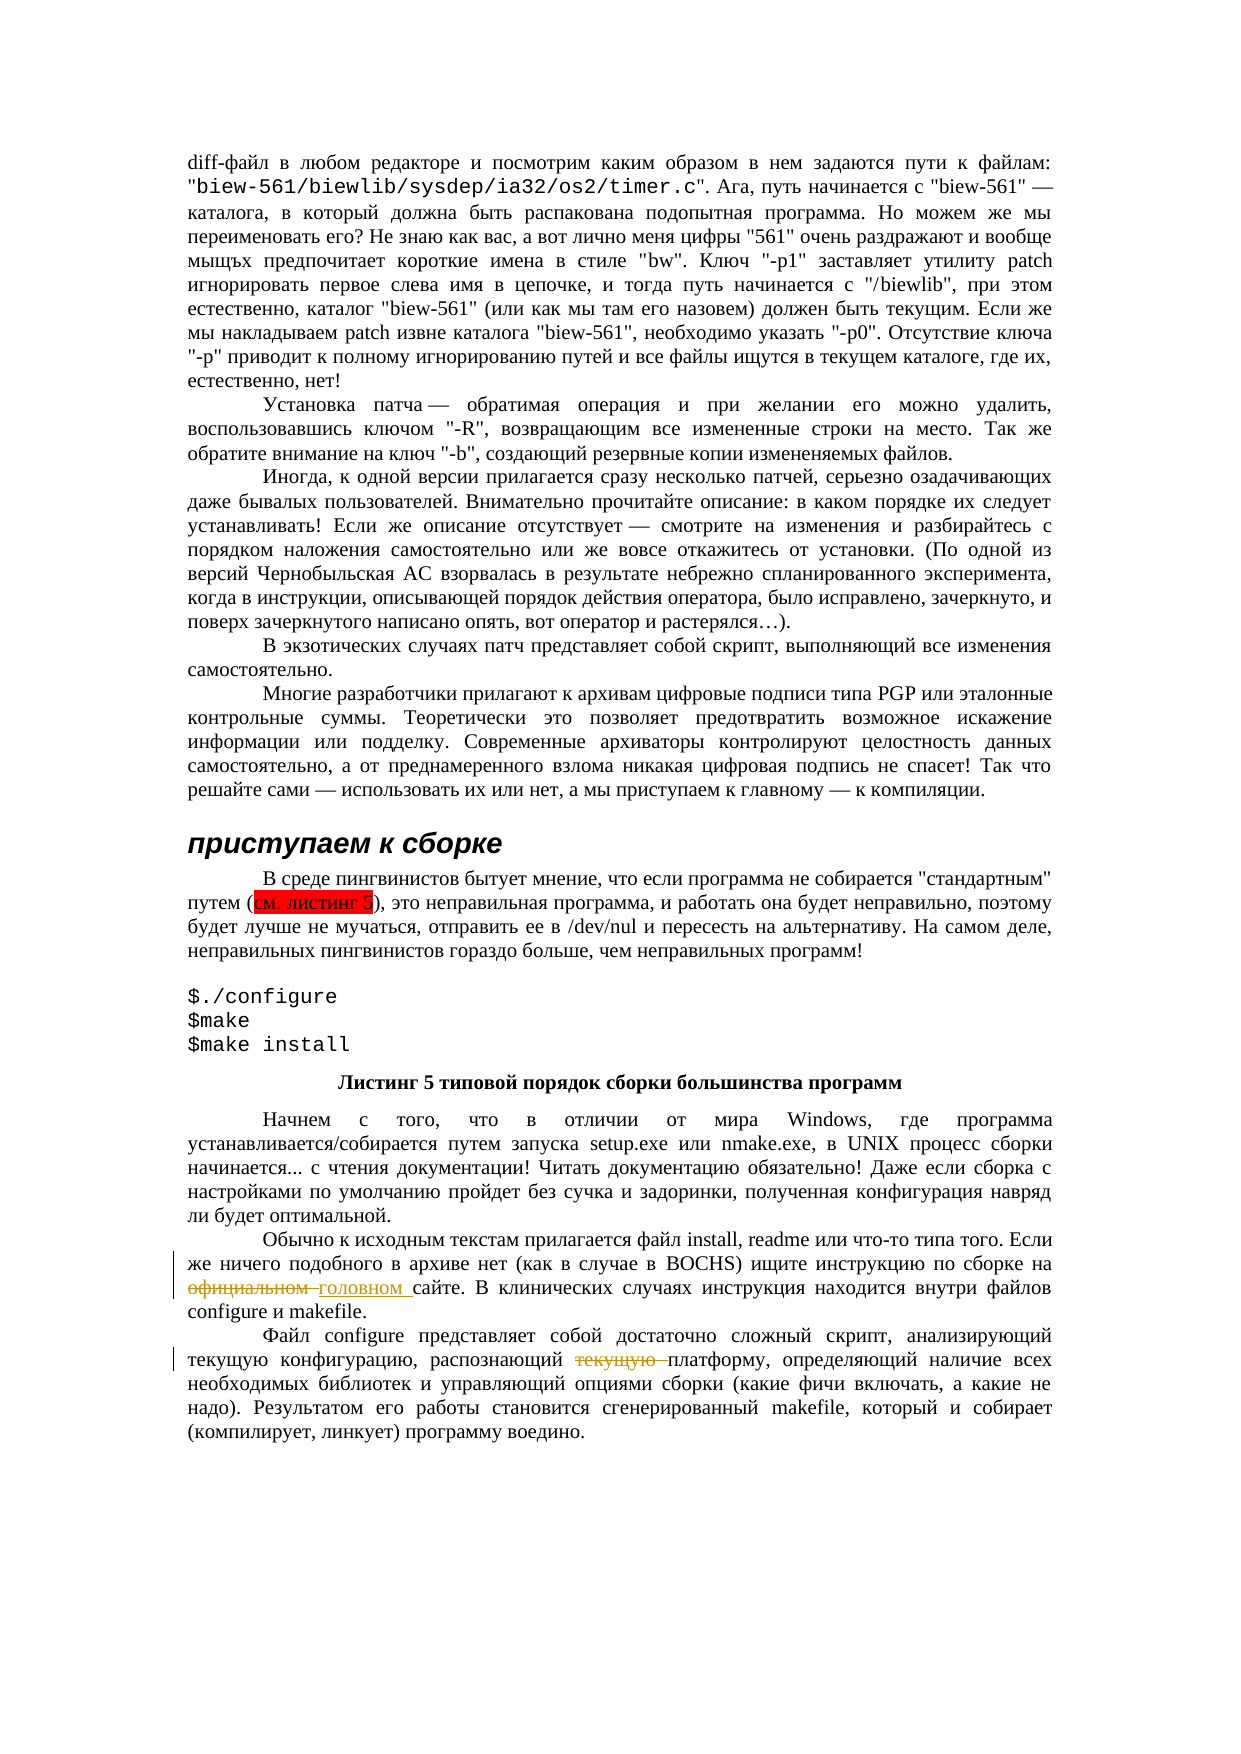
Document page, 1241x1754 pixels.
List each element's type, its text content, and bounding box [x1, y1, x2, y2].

text Файл configure представляет собой достаточно сложный скрипт, анализирующий текущую конфигурацию, распознающий платформу, определяющий наличие всех необходимых библиотек и управляющий опциями сборки (какие фичи включать, а какие не надо). Результатом его работы становится сгенерированный makefile, который и собирает (компилирует, линкует) программу воедино. [187, 1323, 1053, 1443]
text Обычно к исходным текстам прилагается файл install, readme или что-то типа того. Если же ничего подобного в архиве нет (как в случае в BOCHS) ищите инструкцию по сборке на головном сайте. В клинических случаях инструкция находится внутри файлов configure и makefile. [187, 1227, 1053, 1323]
text Листинг 5 типовой порядок сборки большинства программ [187, 1070, 1053, 1094]
text Многие разработчики прилагают к архивам цифровые подписи типа PGP или эталонные контрольные суммы. Теоретически это позволяет предотвратить возможное искажение информации или подделку. Современные архиваторы контролируют целостность данных самостоятельно, а от преднамеренного взлома никакая цифровая подпись не спасет! Так что решайте сами — использовать их или нет, а мы приступаем к главному — к компиляции. [187, 681, 1053, 801]
text $make install [187, 1034, 1053, 1057]
text Начнем с того, что в отличии от мира Windows, где программа устанавливается/собирается путем запуска setup.exe или nmake.exe, в UNIX процесс сборки начинается... с чтения документации! Читать документацию обязательно! Даже если сборка с настройками по умолчанию пройдет без сучка и задоринки, полученная конфигурация навряд ли будет оптимальной. [187, 1106, 1053, 1227]
text В экзотических случаях патч представляет собой скрипт, выполняющий все изменения самостоятельно. [187, 633, 1053, 681]
text В среде пингвинистов бытует мнение, что если программа не собирается "стандартным" путем (см. листинг 5), это неправильная программа, и работать она будет неправильно, поэтому будет лучше не мучаться, отправить ее в /dev/nul и пересесть на альтернативу. На самом деле, неправильных пингвинистов гораздо больше, чем неправильных программ! [187, 866, 1053, 962]
text $./configure [187, 986, 1053, 1010]
subtitle приступаем к сборке [187, 826, 1053, 860]
text diff-файл в любом редакторе и посмотрим каким образом в нем задаются пути к файлам: "biew-561/biewlib/sysdep/ia32/os2/timer.c". Ага, путь начинается с "biew-561" — каталога, в который должна быть распакована подопытная программа. Но можем же мы переименовать его? Не знаю как вас, а вот лично меня цифры "561" очень раздражают и вообще мыщъх предпочитает короткие имена в стиле "bw". Ключ "-p1" заставляет утилиту patch игнорировать первое слева имя в цепочке, и тогда путь начинается с "/biewlib", при этом естественно, каталог "biew-561" (или как мы там его назовем) должен быть текущим. Если же мы накладываем patch извне каталога "biew-561", необходимо указать "-p0". Отсутствие ключа "-p" приводит к полному игнорированию путей и все файлы ищутся в текущем каталоге, где их, естественно, нет! [187, 150, 1053, 392]
text Иногда, к одной версии прилагается сразу несколько патчей, серьезно озадачивающих даже бывалых пользователей. Внимательно прочитайте описание: в каком порядке их следует устанавливать! Если же описание отсутствует — смотрите на изменения и разбирайтесь с порядком наложения самостоятельно или же вовсе откажитесь от установки. (По одной из версий Чернобыльская АС взорвалась в результате небрежно спланированного эксперимента, когда в инструкции, описывающей порядок действия оператора, было исправлено, зачеркнуто, и поверх зачеркнутого написано опять, вот оператор и растерялся…). [187, 464, 1053, 633]
text Установка патча — обратимая операция и при желании его можно удалить, воспользовавшись ключом "-R", возвращающим все измененные строки на место. Так же обратите внимание на ключ "-b", создающий резервные копии измененяемых файлов. [187, 392, 1053, 464]
text $make [187, 1010, 1053, 1034]
